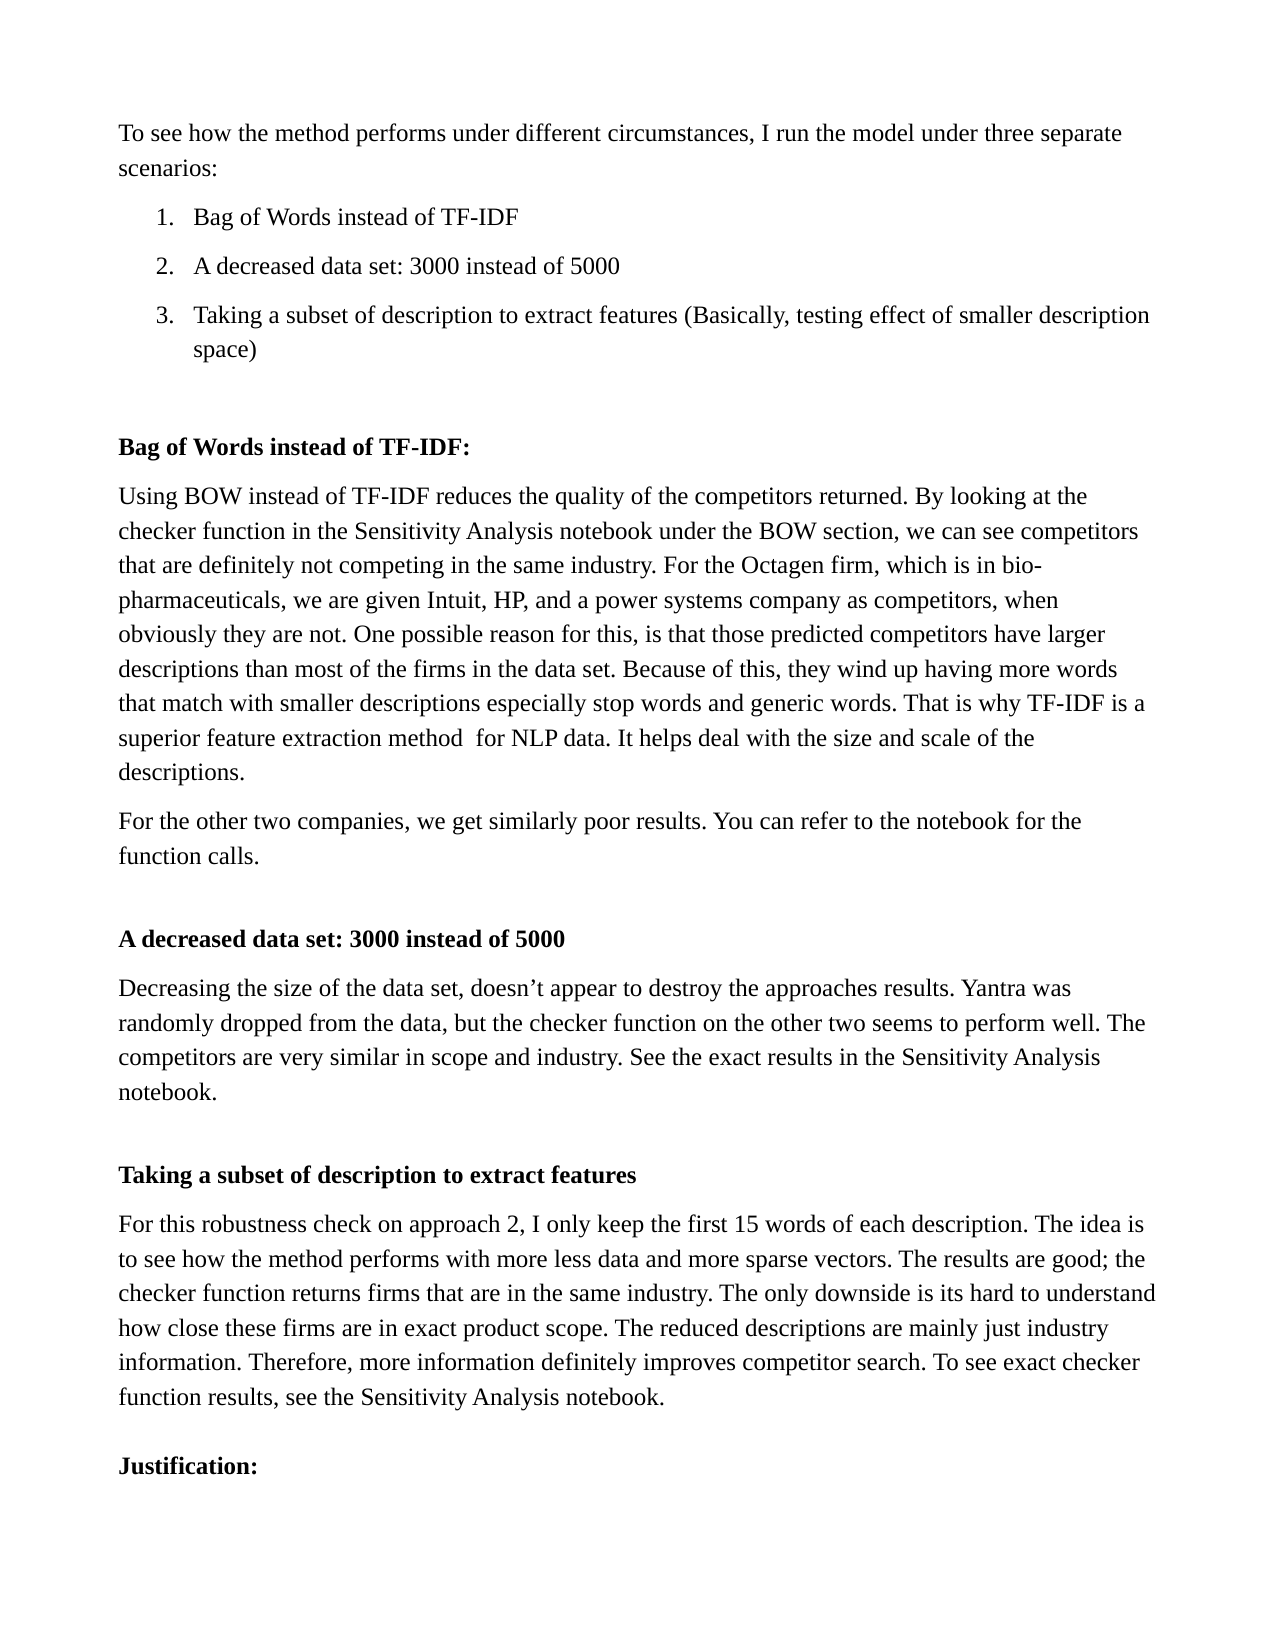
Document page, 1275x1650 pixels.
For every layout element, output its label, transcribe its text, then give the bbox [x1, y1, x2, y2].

text For the other two companies, we get similarly poor results. You can refer to the notebook for the function calls. [118, 806, 1157, 869]
text A decreased data set: 3000 instead of 5000 [118, 890, 1157, 953]
list A decreased data set: 3000 instead of 5000 [156, 251, 1157, 279]
text Decreasing the size of the data set, doesn’t appear to destroy the approaches results. Yantra was randomly dropped from the data, but the checker function on the other two seems to perform well. The competitors are very similar in scope and industry. See the exact results in the Sensitivity Analysis notebook. [118, 973, 1157, 1106]
text For this robustness check on approach 2, I only keep the first 15 words of each description. The idea is to see how the method performs with more less data and more sparse vectors. The results are good; the checker function returns firms that are in the same industry. The only downside is its hard to understand how close these firms are in exact product scope. The reduced descriptions are mainly just industry information. Therefore, more information definitely improves competitor search. To see exact checker function results, see the Sensitivity Analysis notebook. Justification: [118, 1209, 1157, 1479]
text To see how the method performs under different circumstances, I run the model under three separate scenarios: [118, 118, 1157, 181]
list Taking a subset of description to extract features (Basically, testing effect of smaller description space) [156, 300, 1157, 363]
text Using BOW instead of TF-IDF reduces the quality of the competitors returned. By looking at the checker function in the Sensitivity Analysis notebook under the BOW section, we can see competitors that are definitely not competing in the same industry. For the Octagen firm, which is in bio-pharmaceuticals, we are given Intuit, HP, and a power systems company as competitors, when obviously they are not. One possible reason for this, is that those predicted competitors have larger descriptions than most of the firms in the data set. Because of this, they wind up having more words that match with smaller descriptions especially stop words and generic words. That is why TF-IDF is a superior feature extraction method for NLP data. It helps deal with the size and scale of the descriptions. [118, 481, 1157, 786]
text Bag of Words instead of TF-IDF: [118, 432, 1157, 461]
text Taking a subset of description to extract features [118, 1126, 1157, 1189]
list Bag of Words instead of TF-IDF [156, 202, 1157, 230]
